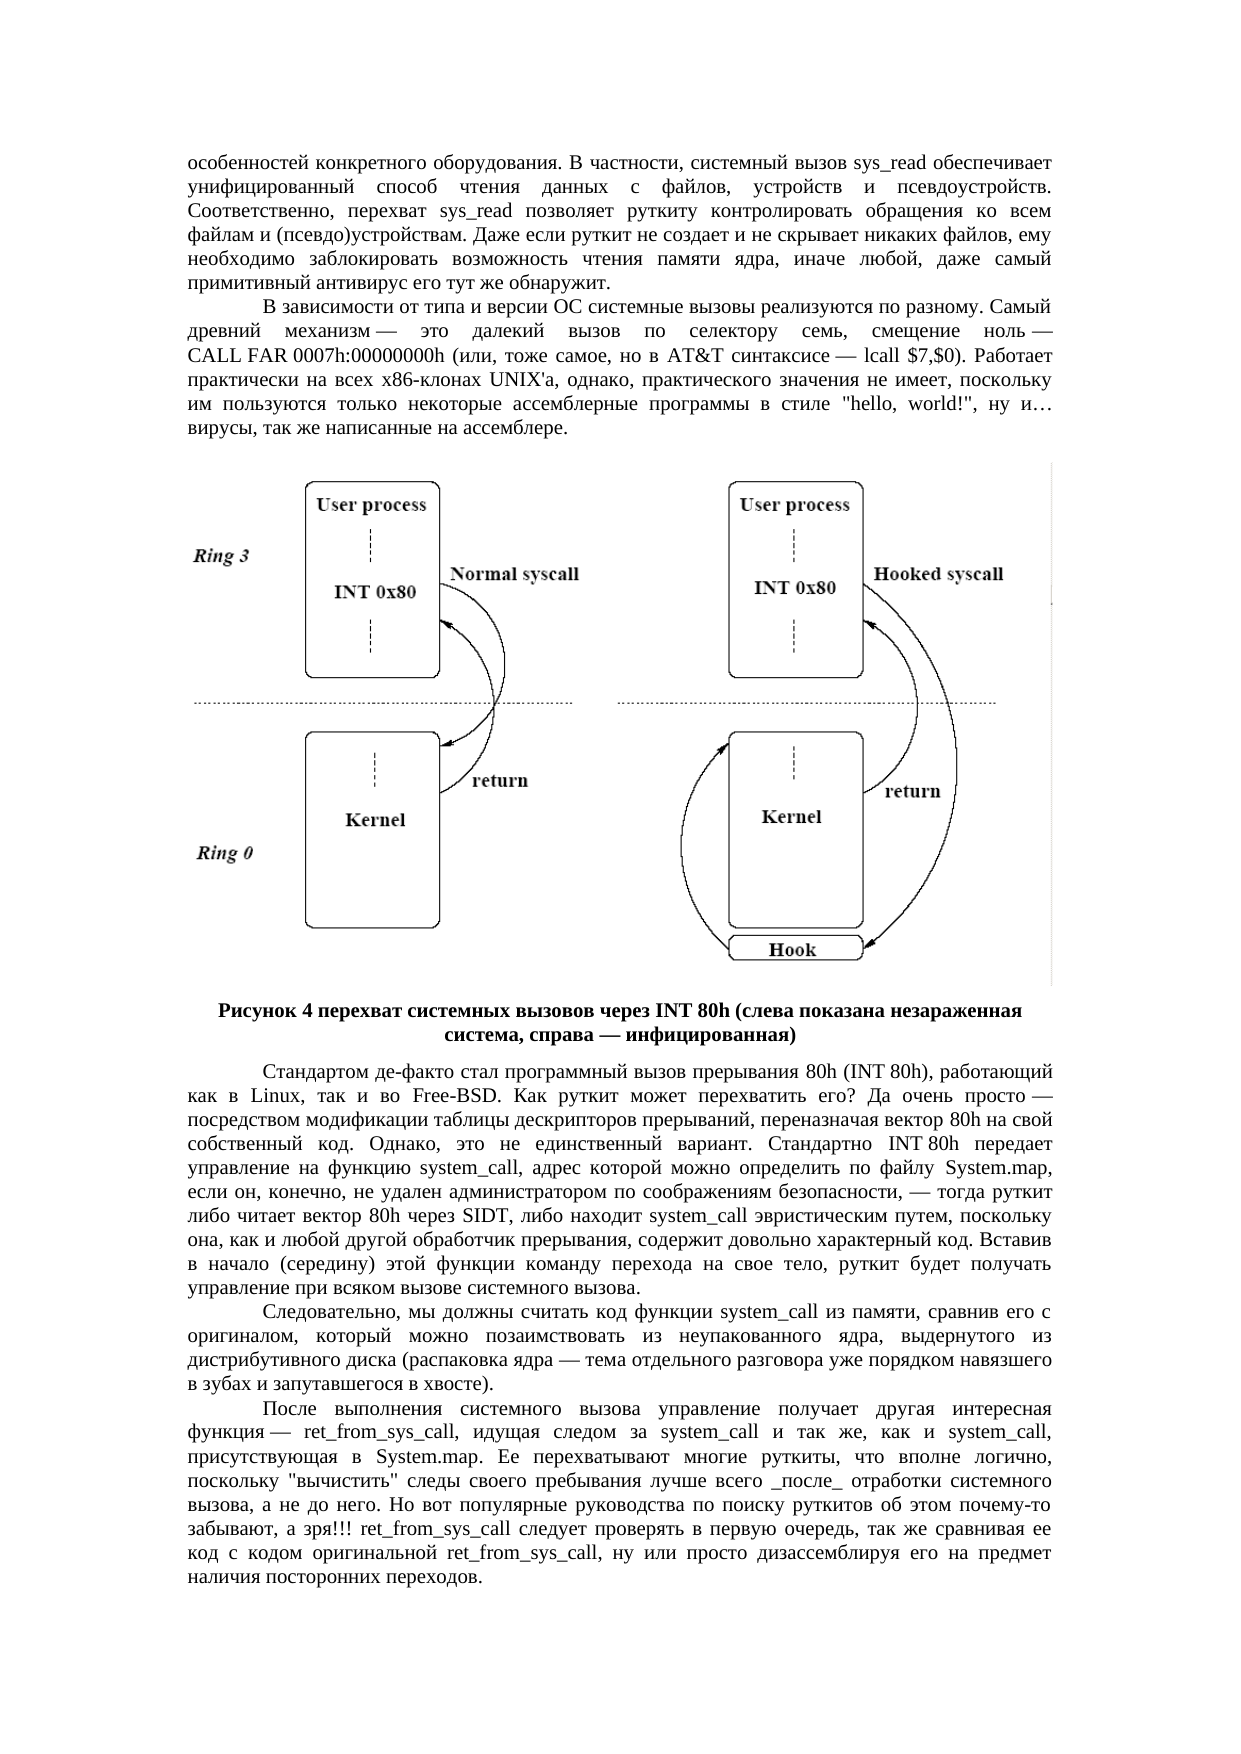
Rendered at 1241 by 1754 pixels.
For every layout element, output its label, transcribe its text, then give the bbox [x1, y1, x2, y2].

text После выполнения системного вызова управление получает другая интересная функция — ret_from_sys_call, идущая следом за system_call и так же, как и system_call, присутствующая в System.map. Ее перехватывают многие руткиты, что вполне логично, поскольку "вычистить" следы своего пребывания лучше всего _после_ отработки системного вызова, а не до него. Но вот популярные руководства по поиску руткитов об этом почему-то забывают, а зря!!! ret_from_sys_call следует проверять в первую очередь, так же сравнивая ее код с кодом оригинальной ret_from_sys_call, ну или просто дизассемблируя его на предмет наличия посторонних переходов. [187, 1395, 1053, 1588]
text Стандартом де-факто стал программный вызов прерывания 80h (INT 80h), работающий как в Linux, так и во Free-BSD. Как руткит может перехватить его? Да очень просто — посредством модификации таблицы дескрипторов прерываний, переназначая вектор 80h на свой собственный код. Однако, это не единственный вариант. Стандартно INT 80h передает управление на функцию system_call, адрес которой можно определить по файлу System.map, если он, конечно, не удален администратором по соображениям безопасности, — тогда руткит либо читает вектор 80h через SIDT, либо находит system_call эвристическим путем, поскольку она, как и любой другой обработчик прерывания, содержит довольно характерный код. Вставив в начало (середину) этой функции команду перехода на свое тело, руткит будет получать управление при всяком вызове системного вызова. [187, 1058, 1053, 1299]
text особенностей конкретного оборудования. В частности, системный вызов sys_read обеспечивает унифицированный способ чтения данных с файлов, устройств и псевдоустройств. Соответственно, перехват sys_read позволяет руткиту контролировать обращения ко всем файлам и (псевдо)устройствам. Даже если руткит не создает и не скрывает никаких файлов, ему необходимо заблокировать возможность чтения памяти ядра, иначе любой, даже самый примитивный антивирус его тут же обнаружит. [187, 150, 1053, 294]
text Следовательно, мы должны считать код функции system_call из памяти, сравнив его с оригиналом, который можно позаимствовать из неупакованного ядра, выдернутого из дистрибутивного диска (распаковка ядра — тема отдельного разговора уже порядком навязшего в зубах и запутавшегося в хвосте). [187, 1299, 1053, 1395]
text Рисунок 4 перехват системных вызовов через INT 80h (слева показана незараженная система, справа — инфицированная) [187, 998, 1053, 1046]
text В зависимости от типа и версии ОС системные вызовы реализуются по разному. Самый древний механизм — это далекий вызов по селектору семь, смещение ноль — CALL FAR 0007h:00000000h (или, тоже самое, но в AT&T синтаксисе — lcall $7,$0). Работает практически на всех x86-клонах UNIX'а, однако, практического значения не имеет, поскольку им пользуются только некоторые ассемблерные программы в стиле "hello, world!", ну и… вирусы, так же написанные на ассемблере. [187, 294, 1053, 439]
picture [187, 462, 1053, 986]
